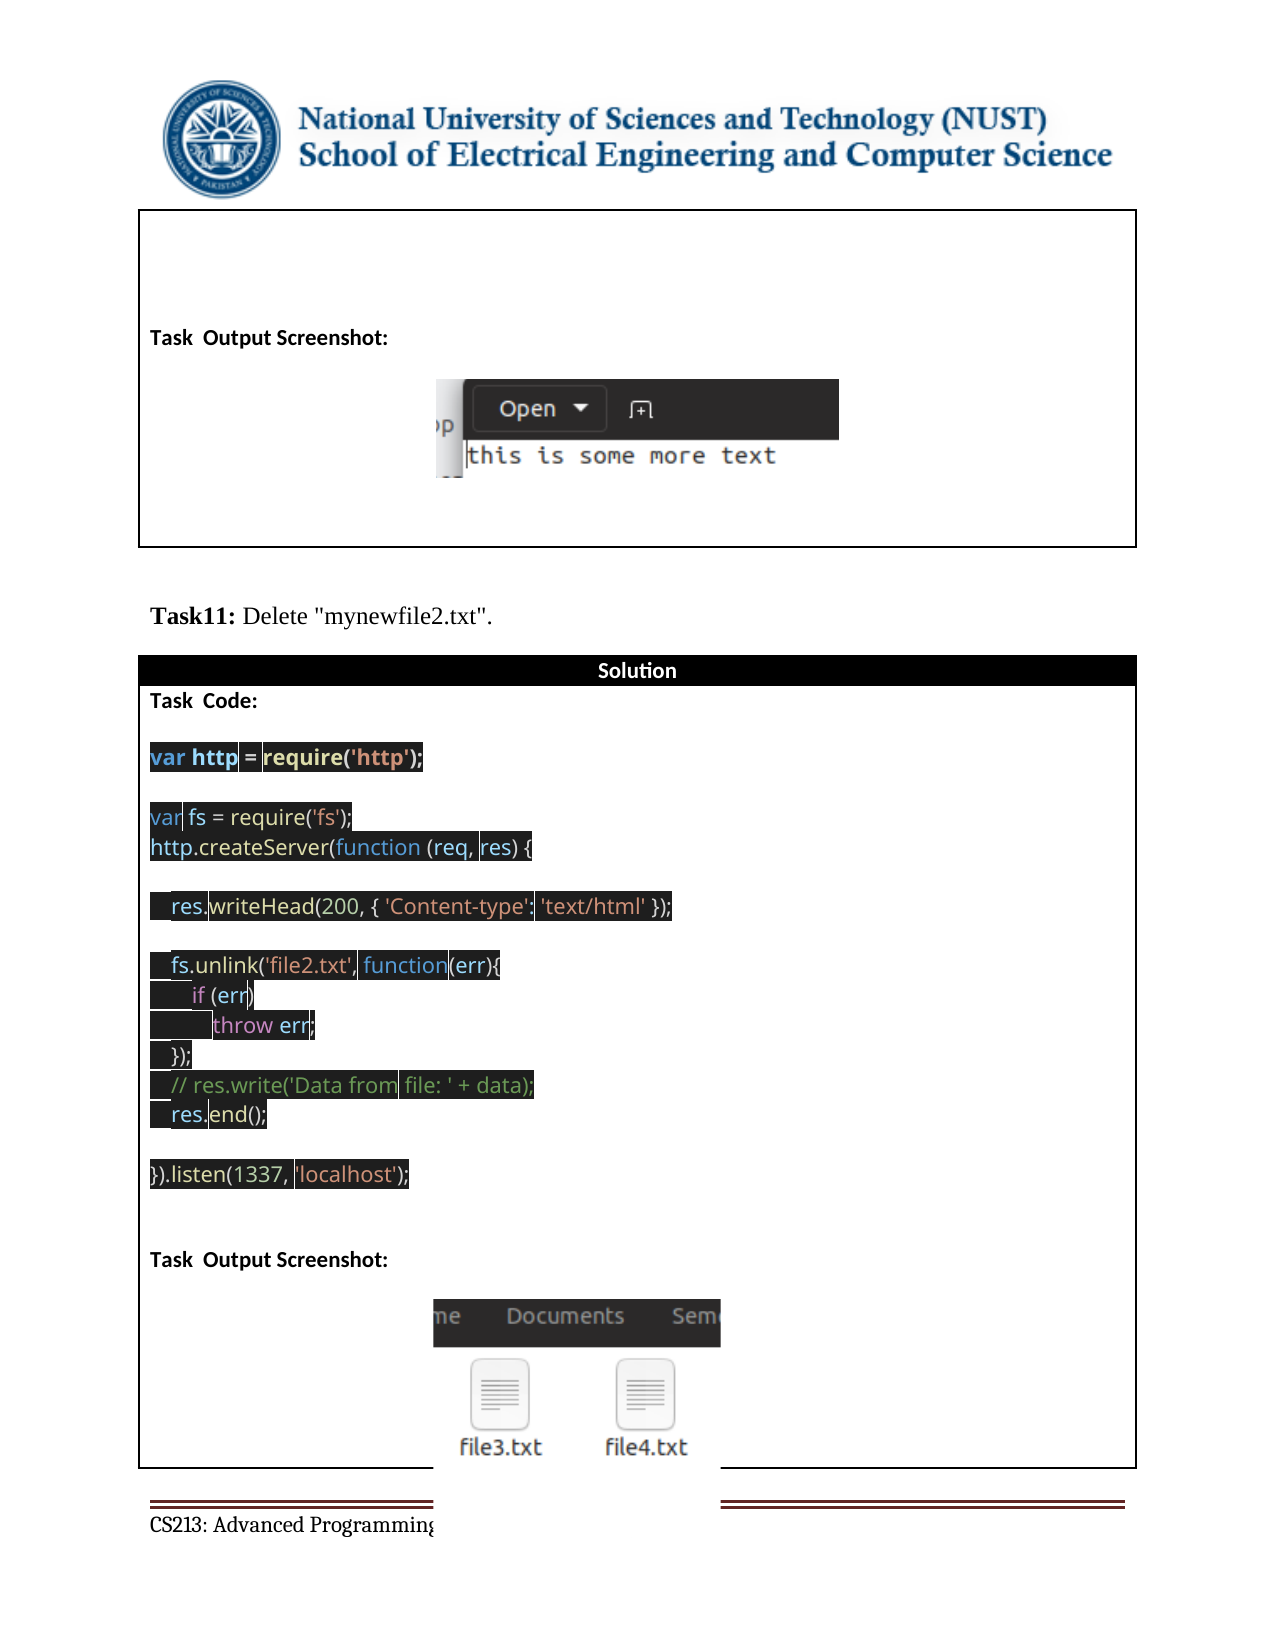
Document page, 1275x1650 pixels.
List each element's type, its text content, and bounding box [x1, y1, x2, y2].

table_header Solution [139, 656, 1136, 684]
table_cell Task Code: var http = require('http'); var fs = require('fs'); http.createServer(function (req, res) { res.writeHead(200, { 'Content-type': 'text/html' }); fs.unlink('file2.txt', function(err){ if (err) throw err; }); // res.write('Data from file: ' + data); res.end(); }).listen(1337, 'localhost'); Task Output Screenshot: [140, 686, 1135, 1467]
text Task11: Delete "mynewfile2.txt". [150, 601, 1125, 630]
table_cell Task Output Screenshot: [140, 211, 1135, 546]
